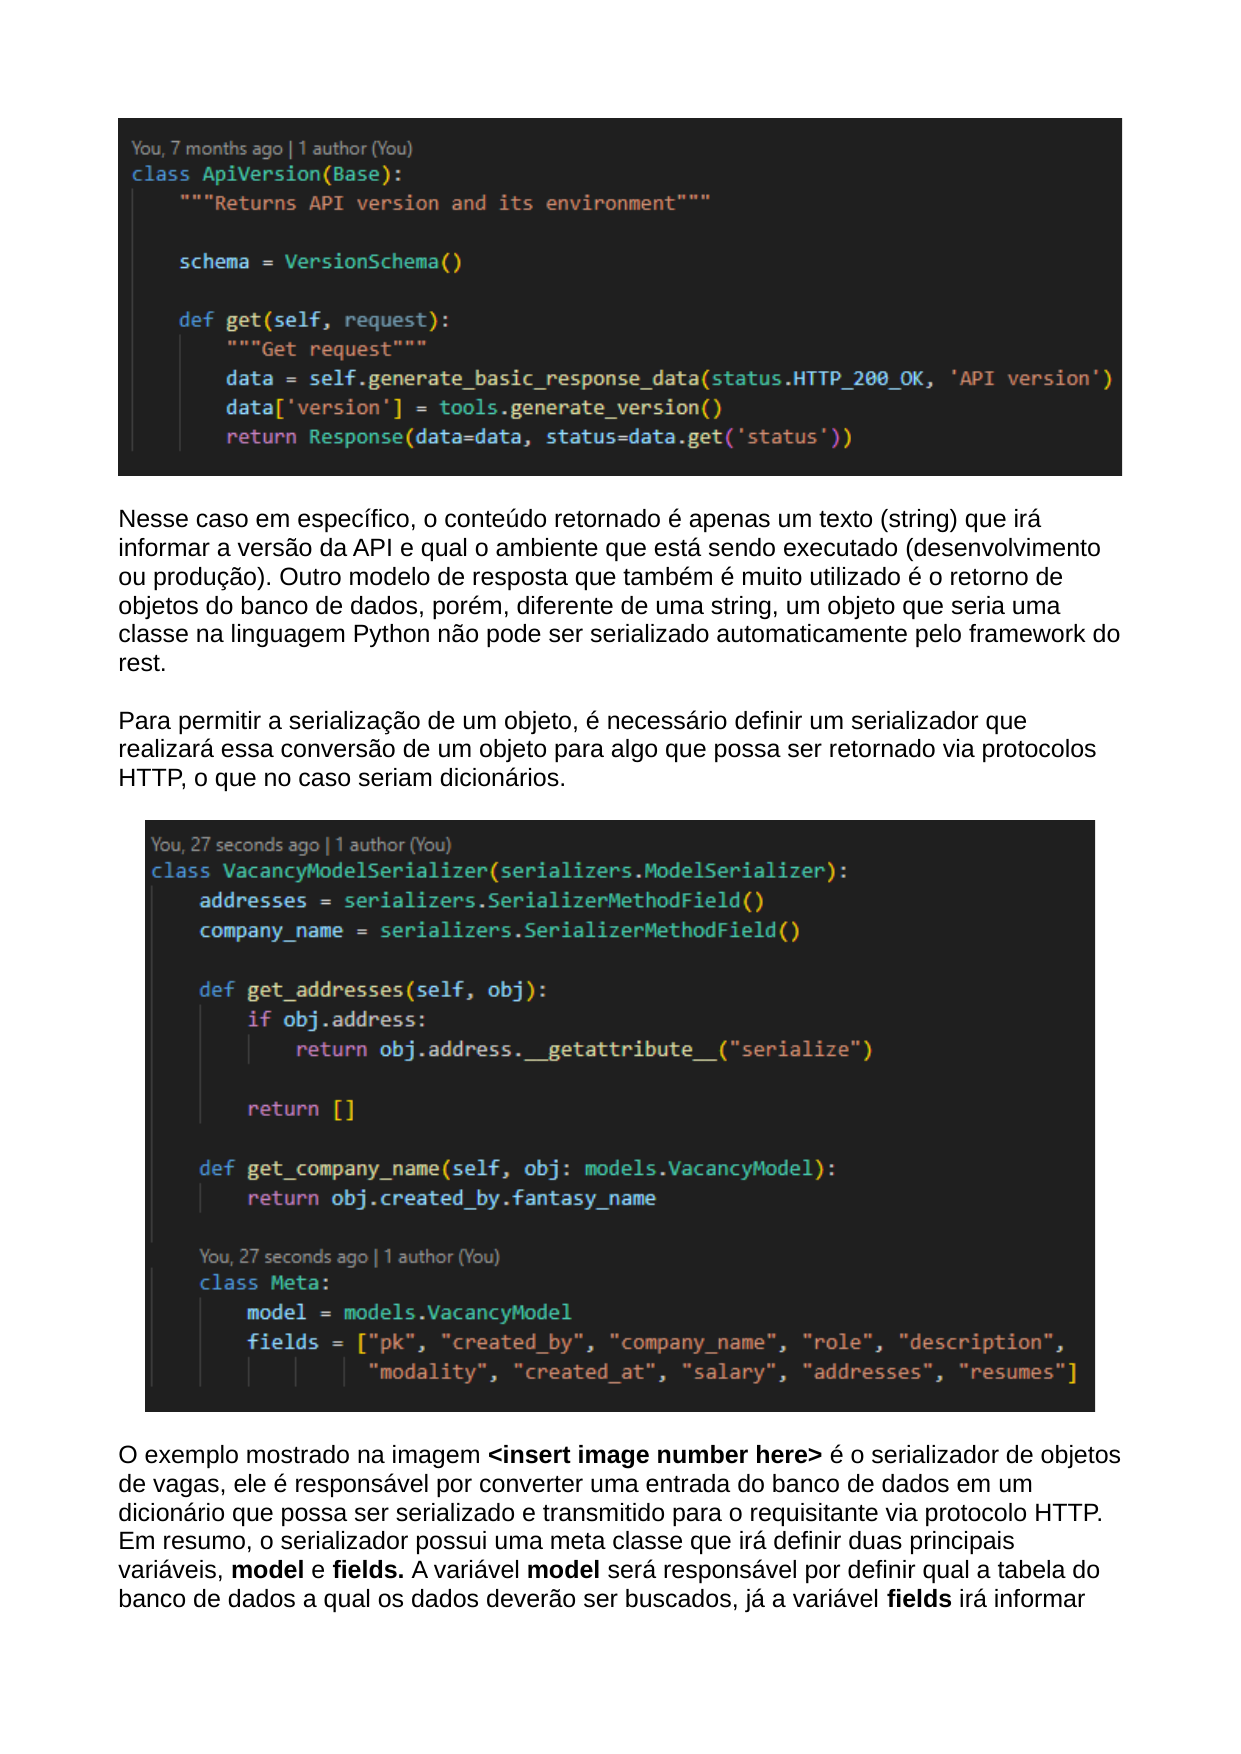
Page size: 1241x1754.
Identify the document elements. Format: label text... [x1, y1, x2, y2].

text Nesse caso em específico, o conteúdo retornado é apenas um texto (string) que irá informar a versão da API e qual o ambiente que está sendo executado (desenvolvimento ou produção). Outro modelo de resposta que também é muito utilizado é o retorno de objetos do banco de dados, porém, diferente de uma string, um objeto que seria uma classe na linguagem Python não pode ser serializado automaticamente pelo framework do rest. [118, 504, 1122, 677]
text O exemplo mostrado na imagem <insert image number here> é o serializador de objetos de vagas, ele é responsável por converter uma entrada do banco de dados em um dicionário que possa ser serializado e transmitido para o requisitante via protocolo HTTP. Em resumo, o serializador possui uma meta classe que irá definir duas principais variáveis, model e fields. A variável model será responsável por definir qual a tabela do banco de dados a qual os dados deverão ser buscados, já a variável fields irá informar [118, 1440, 1122, 1613]
picture [118, 118, 1123, 476]
text Para permitir a serialização de um objeto, é necessário definir um serializador que realizará essa conversão de um objeto para algo que possa ser retornado via protocolos HTTP, o que no caso seriam dicionários. [118, 706, 1122, 792]
picture [145, 820, 1096, 1412]
